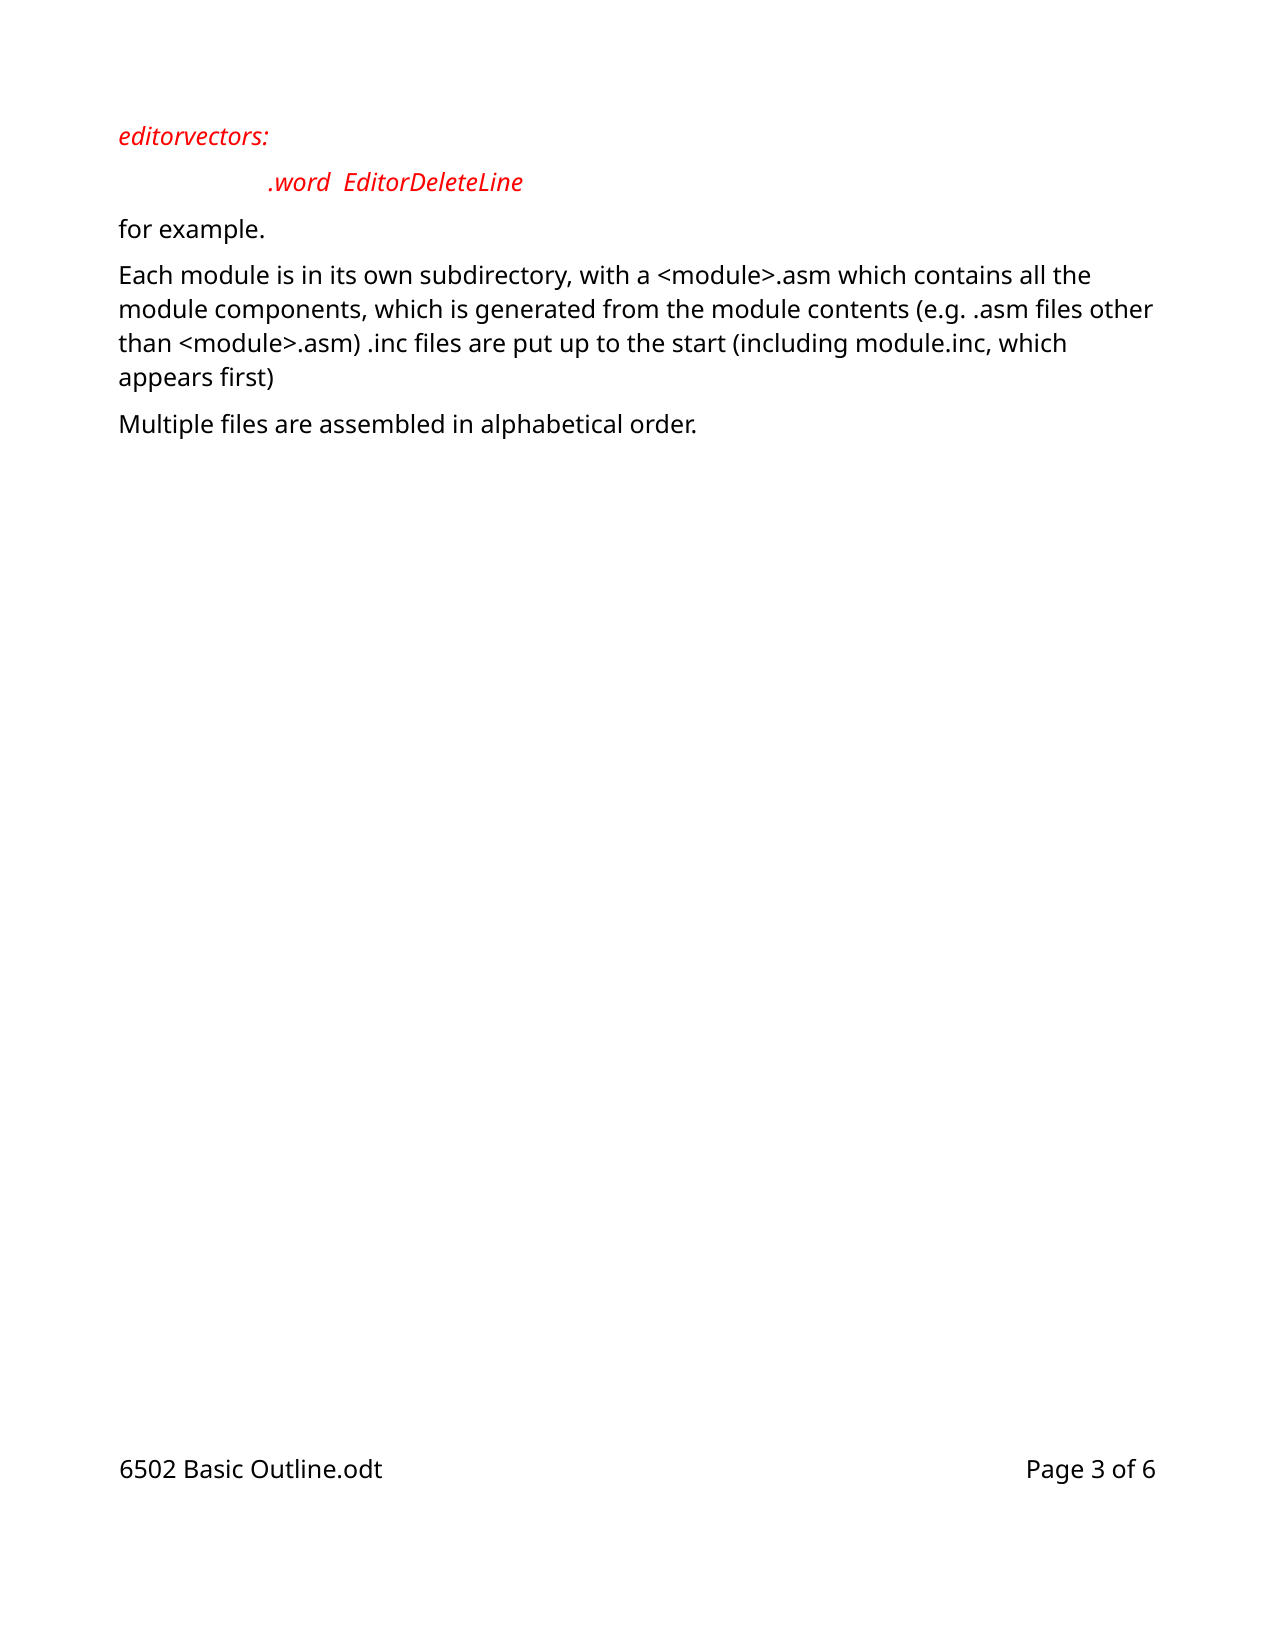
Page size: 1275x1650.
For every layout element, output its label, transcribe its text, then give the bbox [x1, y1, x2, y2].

text Each module is in its own subdirectory, with a <module>.asm which contains all the module components, which is generated from the module contents (e.g. .asm files other than <module>.asm) .inc files are put up to the start (including module.inc, which appears first) [118, 258, 1157, 394]
text .word EditorDeleteLine [118, 165, 1157, 199]
text Multiple files are assembled in alphabetical order. [118, 407, 1157, 441]
text editorvectors: [118, 118, 1157, 152]
text for example. [118, 211, 1157, 245]
